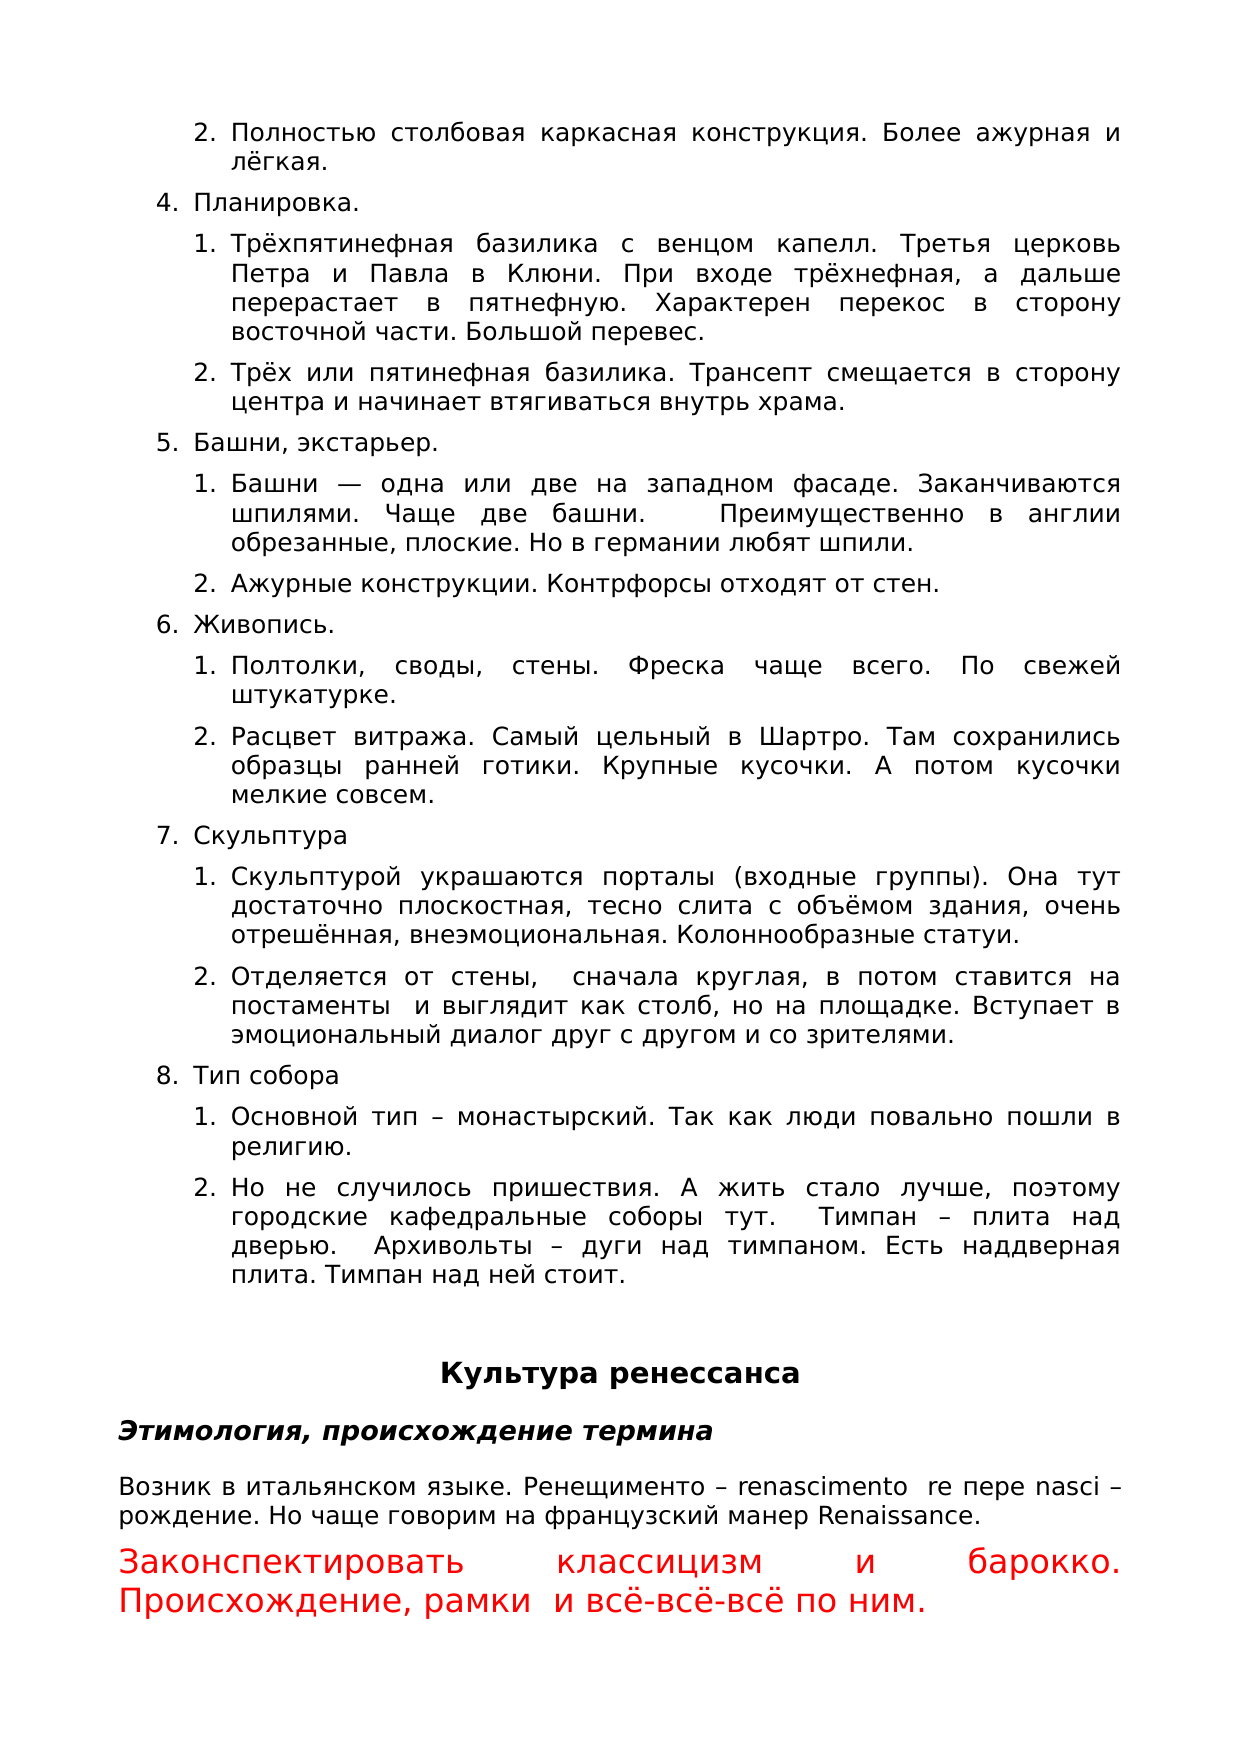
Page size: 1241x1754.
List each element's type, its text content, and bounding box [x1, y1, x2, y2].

list Основной тип – монастырский. Так как люди повально пошли в религию. [193, 1102, 1122, 1161]
list Башни, экстарьер. [156, 428, 1122, 458]
text Законспектировать классицизм и барокко. Происхождение, рамки и всё-всё-всё по ним. [118, 1542, 1122, 1620]
list Ажурные конструкции. Контрфорсы отходят от стен. [193, 569, 1122, 598]
list Тип собора [156, 1061, 1122, 1091]
subtitle Этимология, происхождение термина [118, 1416, 1122, 1447]
list Трёхпятинефная базилика с венцом капелл. Третья церковь Петра и Павла в Клюни. При входе трёхнефная, а дальше перерастает в пятнефную. Характерен перекос в сторону восточной части. Большой перевес. [193, 229, 1122, 346]
list Полностью столбовая каркасная конструкция. Более ажурная и лёгкая. [193, 118, 1122, 176]
list Полтолки, своды, стены. Фреска чаще всего. По свежей штукатурке. [193, 651, 1122, 710]
list Планировка. [156, 188, 1122, 218]
list Трёх или пятинефная базилика. Трансепт смещается в сторону центра и начинает втягиваться внутрь храма. [193, 358, 1122, 417]
list Скульптура [156, 821, 1122, 850]
list Скульптурой украшаются порталы (входные группы). Она тут достаточно плоскостная, тесно слита с объёмом здания, очень отрешённая, внеэмоциональная. Колоннообразные статуи. [193, 862, 1122, 950]
list Башни — одна или две на западном фасаде. Заканчиваются шпилями. Чаще две башни. Преимущественно в англии обрезанные, плоские. Но в германии любят шпили. [193, 470, 1122, 557]
list Отделяется от стены, сначала круглая, в потом ставится на постаменты и выглядит как столб, но на площадке. Вступает в эмоциональный диалог друг с другом и со зрителями. [193, 962, 1122, 1049]
subtitle Культура ренессанса [118, 1356, 1122, 1390]
text Возник в итальянском языке. Ренещименто – renascimento re пере nasci – рождение. Но чаще говорим на французский манер Renaissance. [118, 1472, 1122, 1531]
list Живопись. [156, 610, 1122, 639]
list Но не случилось пришествия. А жить стало лучше, поэтому городские кафедральные соборы тут. Тимпан – плита над дверью. Архивольты – дуги над тимпаном. Есть наддверная плита. Тимпан над ней стоит. [193, 1173, 1122, 1289]
list Расцвет витража. Самый цельный в Шартро. Там сохранились образцы ранней готики. Крупные кусочки. А потом кусочки мелкие совсем. [193, 722, 1122, 809]
